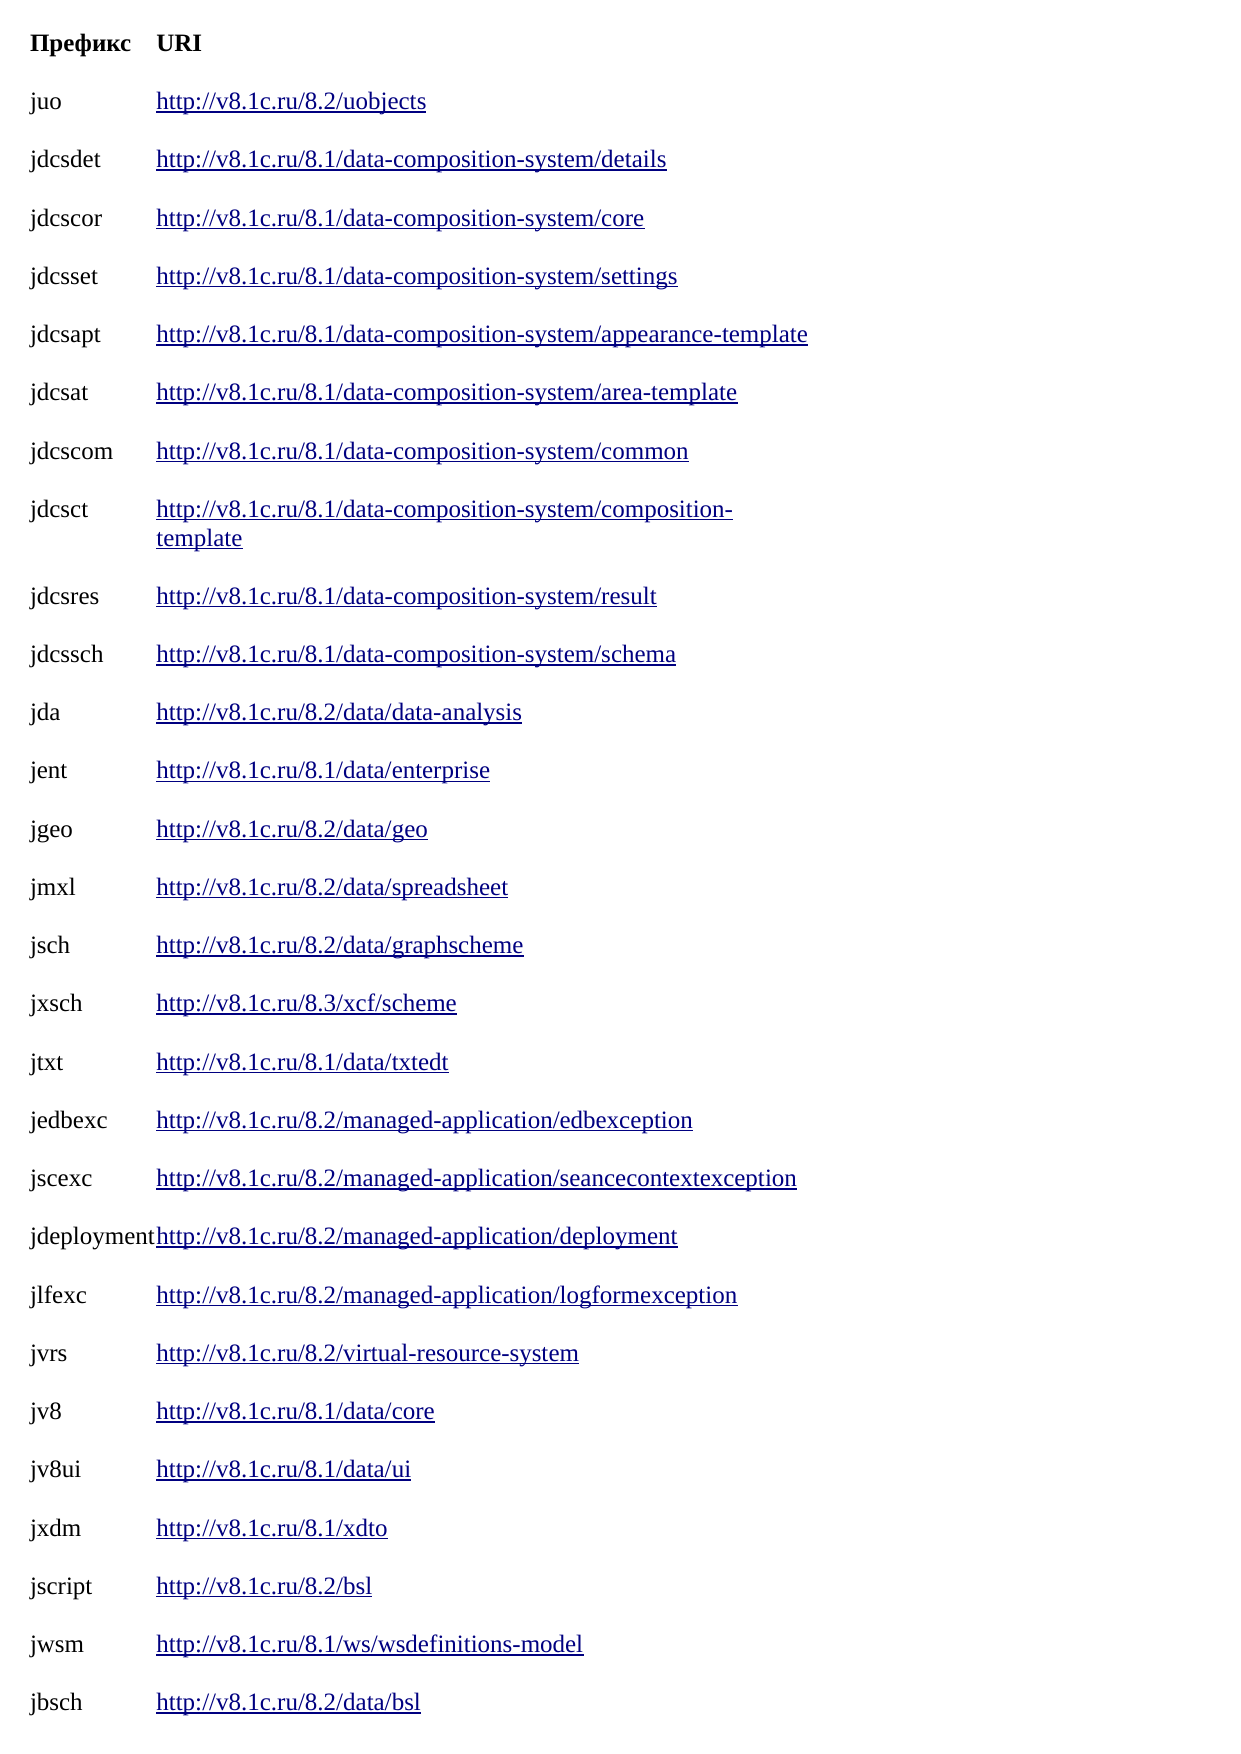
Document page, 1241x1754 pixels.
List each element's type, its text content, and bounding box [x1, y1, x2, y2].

table_cell jxdm [30, 1513, 156, 1571]
table_cell http://v8.1c.ru/8.2/managed-application/seancecontextexception [156, 1163, 817, 1221]
table_cell jdcscom [30, 436, 156, 494]
table_header URI [156, 28, 817, 86]
table_cell jtxt [30, 1047, 156, 1105]
table_cell jdcsset [30, 261, 156, 319]
table_cell http://v8.1c.ru/8.1/data-composition-system/settings [156, 261, 817, 319]
table_cell jdcssch [30, 639, 156, 697]
table_cell jdcsapt [30, 319, 156, 377]
table_cell juo [30, 86, 156, 144]
table_cell http://v8.1c.ru/8.1/data-composition-system/composition-template [156, 494, 817, 581]
table_cell http://v8.1c.ru/8.1/data-composition-system/core [156, 203, 817, 261]
table_cell http://v8.1c.ru/8.3/xcf/scheme [156, 989, 817, 1047]
table_cell http://v8.1c.ru/8.2/data/graphscheme [156, 930, 817, 988]
table_cell jxsch [30, 989, 156, 1047]
table_cell jv8 [30, 1396, 156, 1454]
table_cell http://v8.1c.ru/8.1/xdto [156, 1513, 817, 1571]
table_cell jent [30, 756, 156, 814]
table_cell jdcsat [30, 378, 156, 436]
table_cell http://v8.1c.ru/8.1/data/txtedt [156, 1047, 817, 1105]
table_cell http://v8.1c.ru/8.2/data/bsl [156, 1687, 817, 1716]
table_cell jmxl [30, 872, 156, 930]
table_cell http://v8.1c.ru/8.1/data/ui [156, 1454, 817, 1513]
table_cell jvrs [30, 1338, 156, 1396]
table_cell jwsm [30, 1629, 156, 1687]
table_cell jgeo [30, 814, 156, 872]
table_cell jedbexc [30, 1105, 156, 1163]
table_cell http://v8.1c.ru/8.2/managed-application/deployment [156, 1221, 817, 1280]
table_cell jscript [30, 1571, 156, 1629]
table_cell http://v8.1c.ru/8.1/data/enterprise [156, 756, 817, 814]
table_cell jdcsdet [30, 145, 156, 203]
table_cell http://v8.1c.ru/8.1/data-composition-system/details [156, 145, 817, 203]
table_cell jdcscor [30, 203, 156, 261]
table_header Префикс [30, 28, 156, 86]
table_cell jdcsres [30, 581, 156, 639]
table_cell http://v8.1c.ru/8.2/bsl [156, 1571, 817, 1629]
table_cell jsch [30, 930, 156, 988]
table_cell jbsch [30, 1687, 156, 1716]
table_cell http://v8.1c.ru/8.1/data-composition-system/result [156, 581, 817, 639]
table_cell http://v8.1c.ru/8.2/data/spreadsheet [156, 872, 817, 930]
table_cell jv8ui [30, 1454, 156, 1513]
table_cell http://v8.1c.ru/8.1/data-composition-system/appearance-template [156, 319, 817, 377]
table_cell http://v8.1c.ru/8.2/managed-application/edbexception [156, 1105, 817, 1163]
table_cell http://v8.1c.ru/8.1/data-composition-system/schema [156, 639, 817, 697]
table_cell http://v8.1c.ru/8.1/data-composition-system/area-template [156, 378, 817, 436]
table_cell http://v8.1c.ru/8.2/virtual-resource-system [156, 1338, 817, 1396]
table_cell jlfexc [30, 1280, 156, 1338]
table_cell jdcsct [30, 494, 156, 581]
table_cell jscexc [30, 1163, 156, 1221]
table_cell http://v8.1c.ru/8.2/managed-application/logformexception [156, 1280, 817, 1338]
table_cell http://v8.1c.ru/8.2/data/data-analysis [156, 698, 817, 756]
table_cell http://v8.1c.ru/8.2/uobjects [156, 86, 817, 144]
table_cell jda [30, 698, 156, 756]
table_cell jdeployment [30, 1221, 156, 1280]
table_cell http://v8.1c.ru/8.1/data/core [156, 1396, 817, 1454]
table_cell http://v8.1c.ru/8.2/data/geo [156, 814, 817, 872]
table_cell http://v8.1c.ru/8.1/ws/wsdefinitions-model [156, 1629, 817, 1687]
table_cell http://v8.1c.ru/8.1/data-composition-system/common [156, 436, 817, 494]
